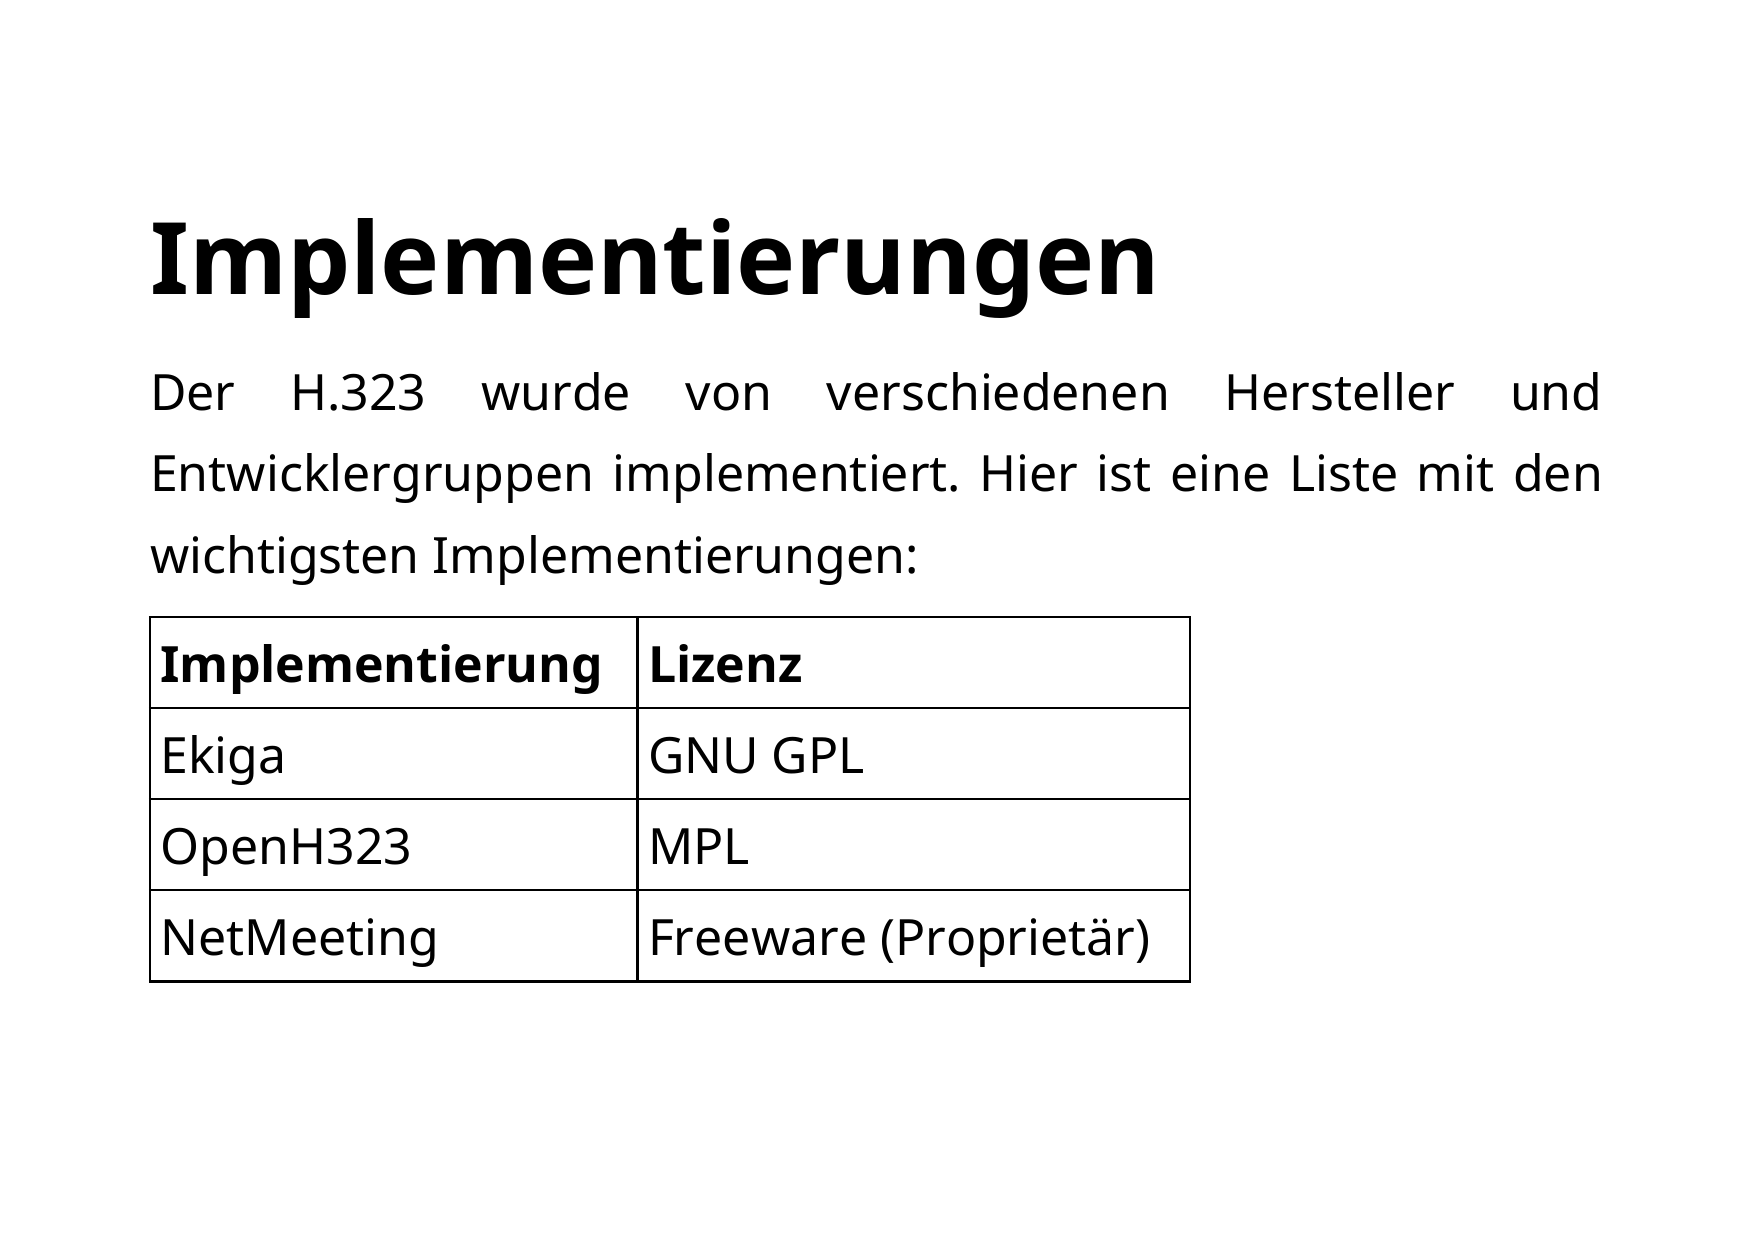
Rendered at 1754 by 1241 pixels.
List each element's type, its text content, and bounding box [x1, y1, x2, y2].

table_cell Ekiga [151, 709, 636, 798]
table_header Lizenz [639, 618, 1189, 707]
text Der H.323 wurde von verschiedenen Hersteller und Entwicklergruppen implementiert. Hier ist eine Liste mit den wichtigsten Implementierungen: [150, 357, 1604, 588]
table_header Implementierung [151, 618, 636, 707]
table_cell Freeware (Proprietär) [639, 891, 1189, 980]
table_cell NetMeeting [151, 891, 636, 980]
table_cell GNU GPL [639, 709, 1189, 798]
table_cell MPL [639, 800, 1189, 889]
subtitle Implementierungen [150, 187, 1604, 324]
table_cell OpenH323 [151, 800, 636, 889]
